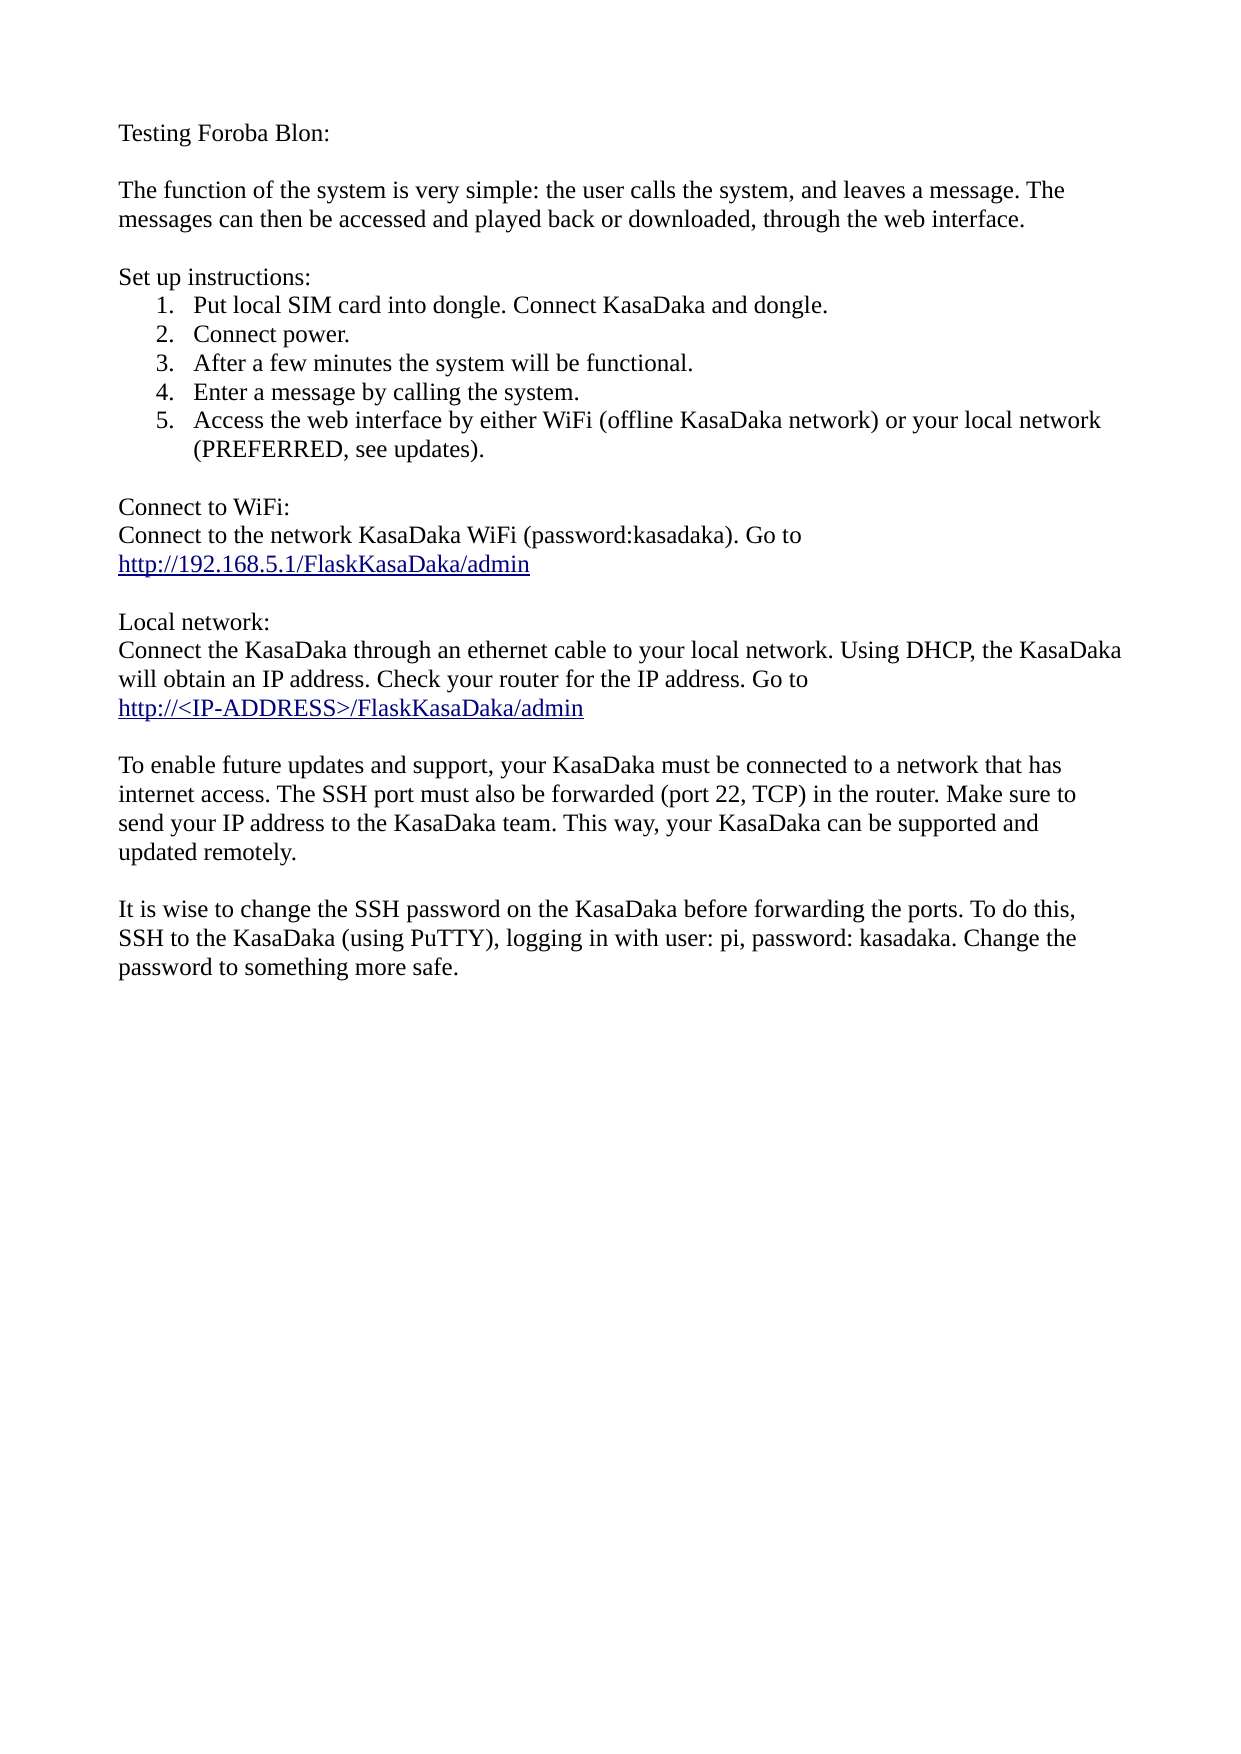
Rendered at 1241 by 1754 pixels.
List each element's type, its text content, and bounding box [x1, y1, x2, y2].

text It is wise to change the SSH password on the KasaDaka before forwarding the ports. To do this, SSH to the KasaDaka (using PuTTY), logging in with user: pi, password: kasadaka. Change the password to something more safe. [118, 894, 1122, 981]
text The function of the system is very simple: the user calls the system, and leaves a message. The messages can then be accessed and played back or downloaded, through the web interface. [118, 176, 1122, 233]
list Connect power. [156, 319, 1122, 348]
text Connect to the network KasaDaka WiFi (password:kasadaka). Go to http://192.168.5.1/FlaskKasaDaka/admin [118, 521, 1122, 578]
list Put local SIM card into dongle. Connect KasaDaka and dongle. [156, 291, 1122, 319]
text Testing Foroba Blon: [118, 118, 1122, 147]
text Local network: [118, 607, 1122, 636]
list Access the web interface by either WiFi (offline KasaDaka network) or your local network (PREFERRED, see updates). [156, 406, 1122, 463]
list After a few minutes the system will be functional. [156, 348, 1122, 377]
list Enter a message by calling the system. [156, 377, 1122, 406]
text Set up instructions: [118, 262, 1122, 291]
text Connect to WiFi: [118, 492, 1122, 521]
text Connect the KasaDaka through an ethernet cable to your local network. Using DHCP, the KasaDaka will obtain an IP address. Check your router for the IP address. Go to http://<IP-ADDRESS>/FlaskKasaDaka/admin [118, 636, 1122, 722]
text To enable future updates and support, your KasaDaka must be connected to a network that has internet access. The SSH port must also be forwarded (port 22, TCP) in the router. Make sure to send your IP address to the KasaDaka team. This way, your KasaDaka can be supported and updated remotely. [118, 751, 1122, 866]
